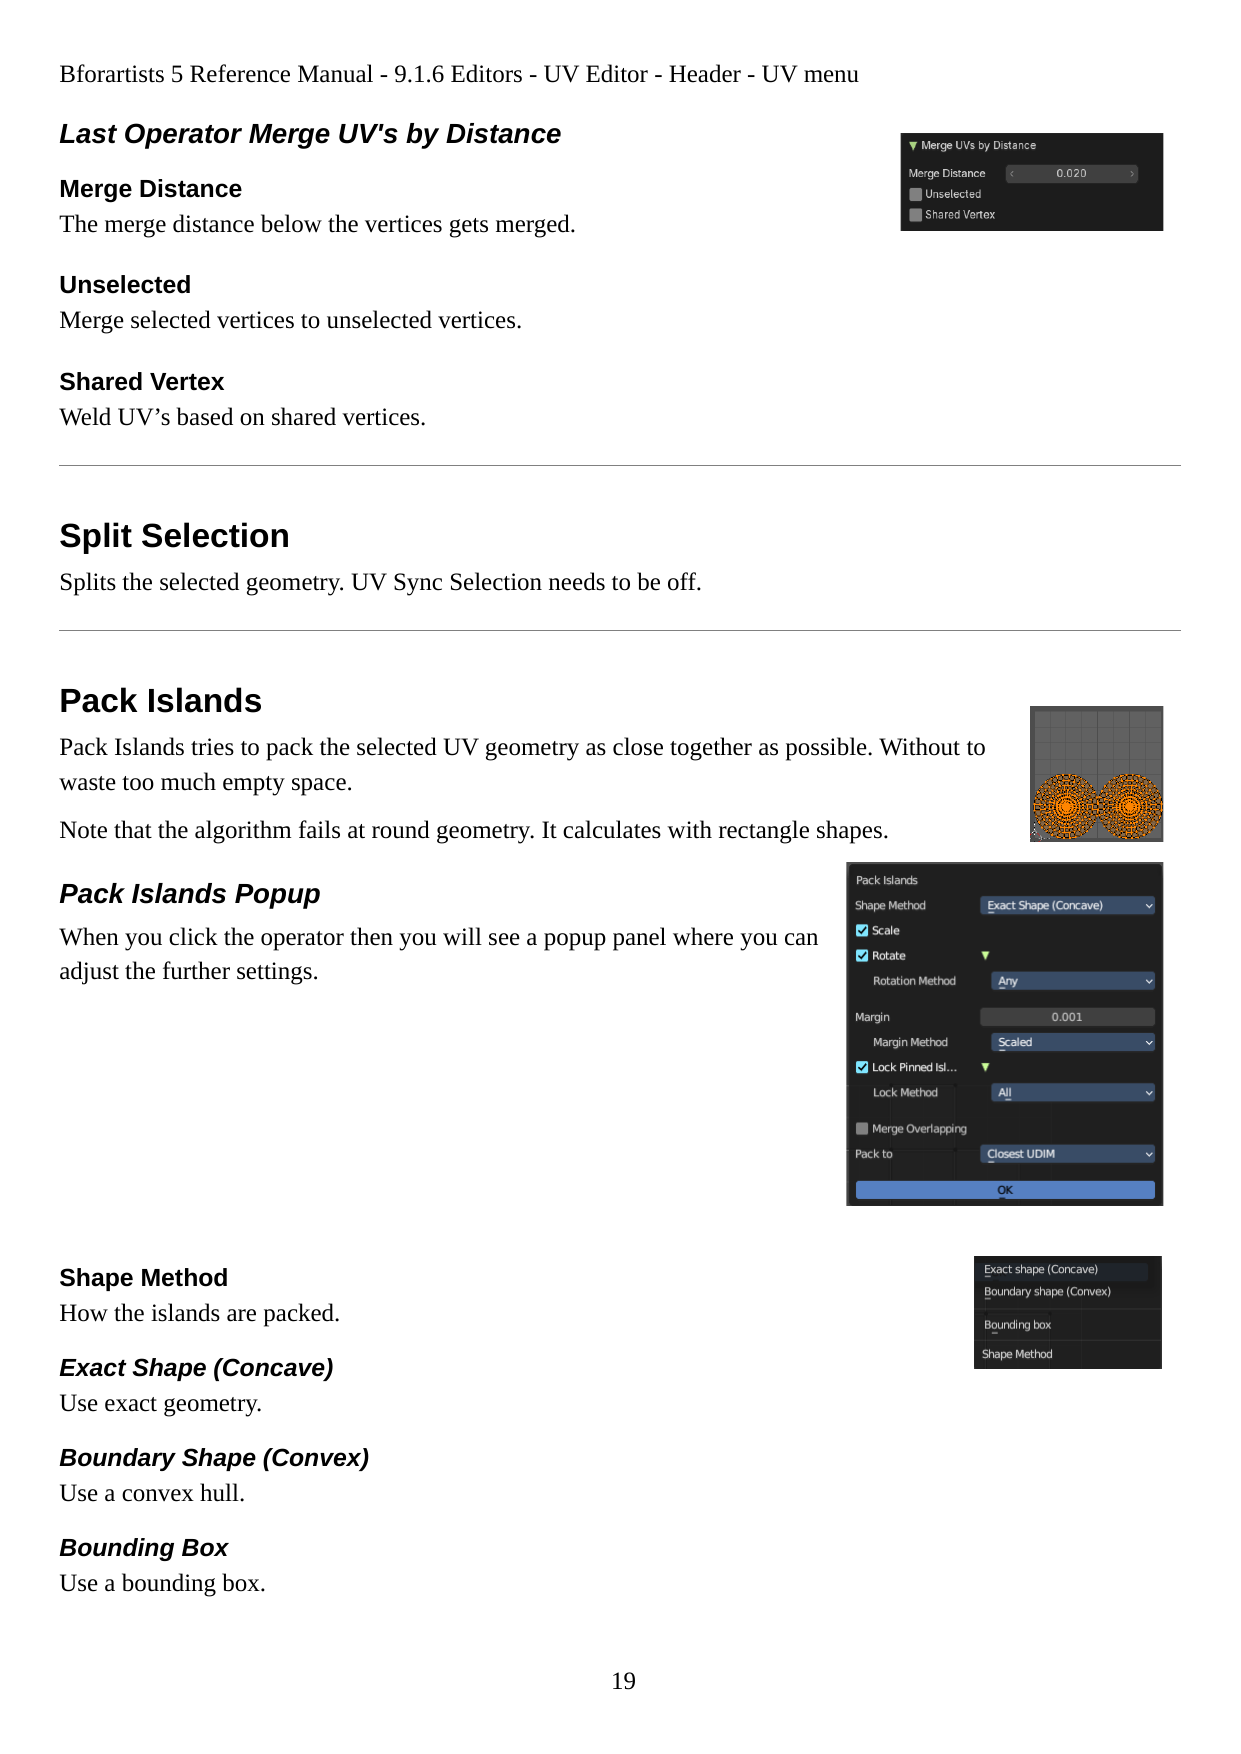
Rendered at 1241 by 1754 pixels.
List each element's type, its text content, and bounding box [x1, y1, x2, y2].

text Use a bounding box. [59, 1568, 1181, 1597]
text Weld UV’s based on shared vertices. [59, 402, 1181, 430]
picture [846, 862, 1164, 1206]
text Pack Islands tries to pack the selected UV geometry as close together as possible. Without to waste too much empty space. [59, 732, 1030, 795]
subtitle Merge Distance [59, 174, 900, 203]
text Use a convex hull. [59, 1478, 1181, 1507]
subtitle [1164, 877, 1181, 909]
text The merge distance below the vertices gets merged. [59, 209, 1181, 238]
picture [974, 1256, 1162, 1369]
text When you click the operator then you will see a popup panel where you can adjust the further settings. [59, 922, 846, 985]
subtitle [1164, 174, 1181, 203]
subtitle Shape Method [59, 1263, 974, 1291]
subtitle Split Selection [59, 516, 1181, 554]
subtitle Shared Vertex [59, 367, 1181, 395]
subtitle Unselected [59, 271, 1181, 299]
picture [1030, 706, 1164, 842]
subtitle Last Operator Merge UV's by Distance [59, 117, 1181, 149]
text How the islands are packed. [59, 1298, 974, 1326]
subtitle Pack Islands [59, 681, 1181, 719]
subtitle Pack Islands Popup [59, 877, 846, 909]
text Note that the algorithm fails at round geometry. It calculates with rectangle shapes. [59, 816, 1181, 844]
text Splits the selected geometry. UV Sync Selection needs to be off. [59, 567, 1181, 596]
subtitle [1162, 1263, 1181, 1291]
text Merge selected vertices to unselected vertices. [59, 305, 1181, 334]
subtitle Bounding Box [59, 1533, 1181, 1562]
text Use exact geometry. [59, 1388, 1181, 1417]
subtitle Boundary Shape (Convex) [59, 1443, 1181, 1472]
subtitle Exact Shape (Concave) [59, 1353, 1181, 1382]
picture [900, 133, 1164, 231]
